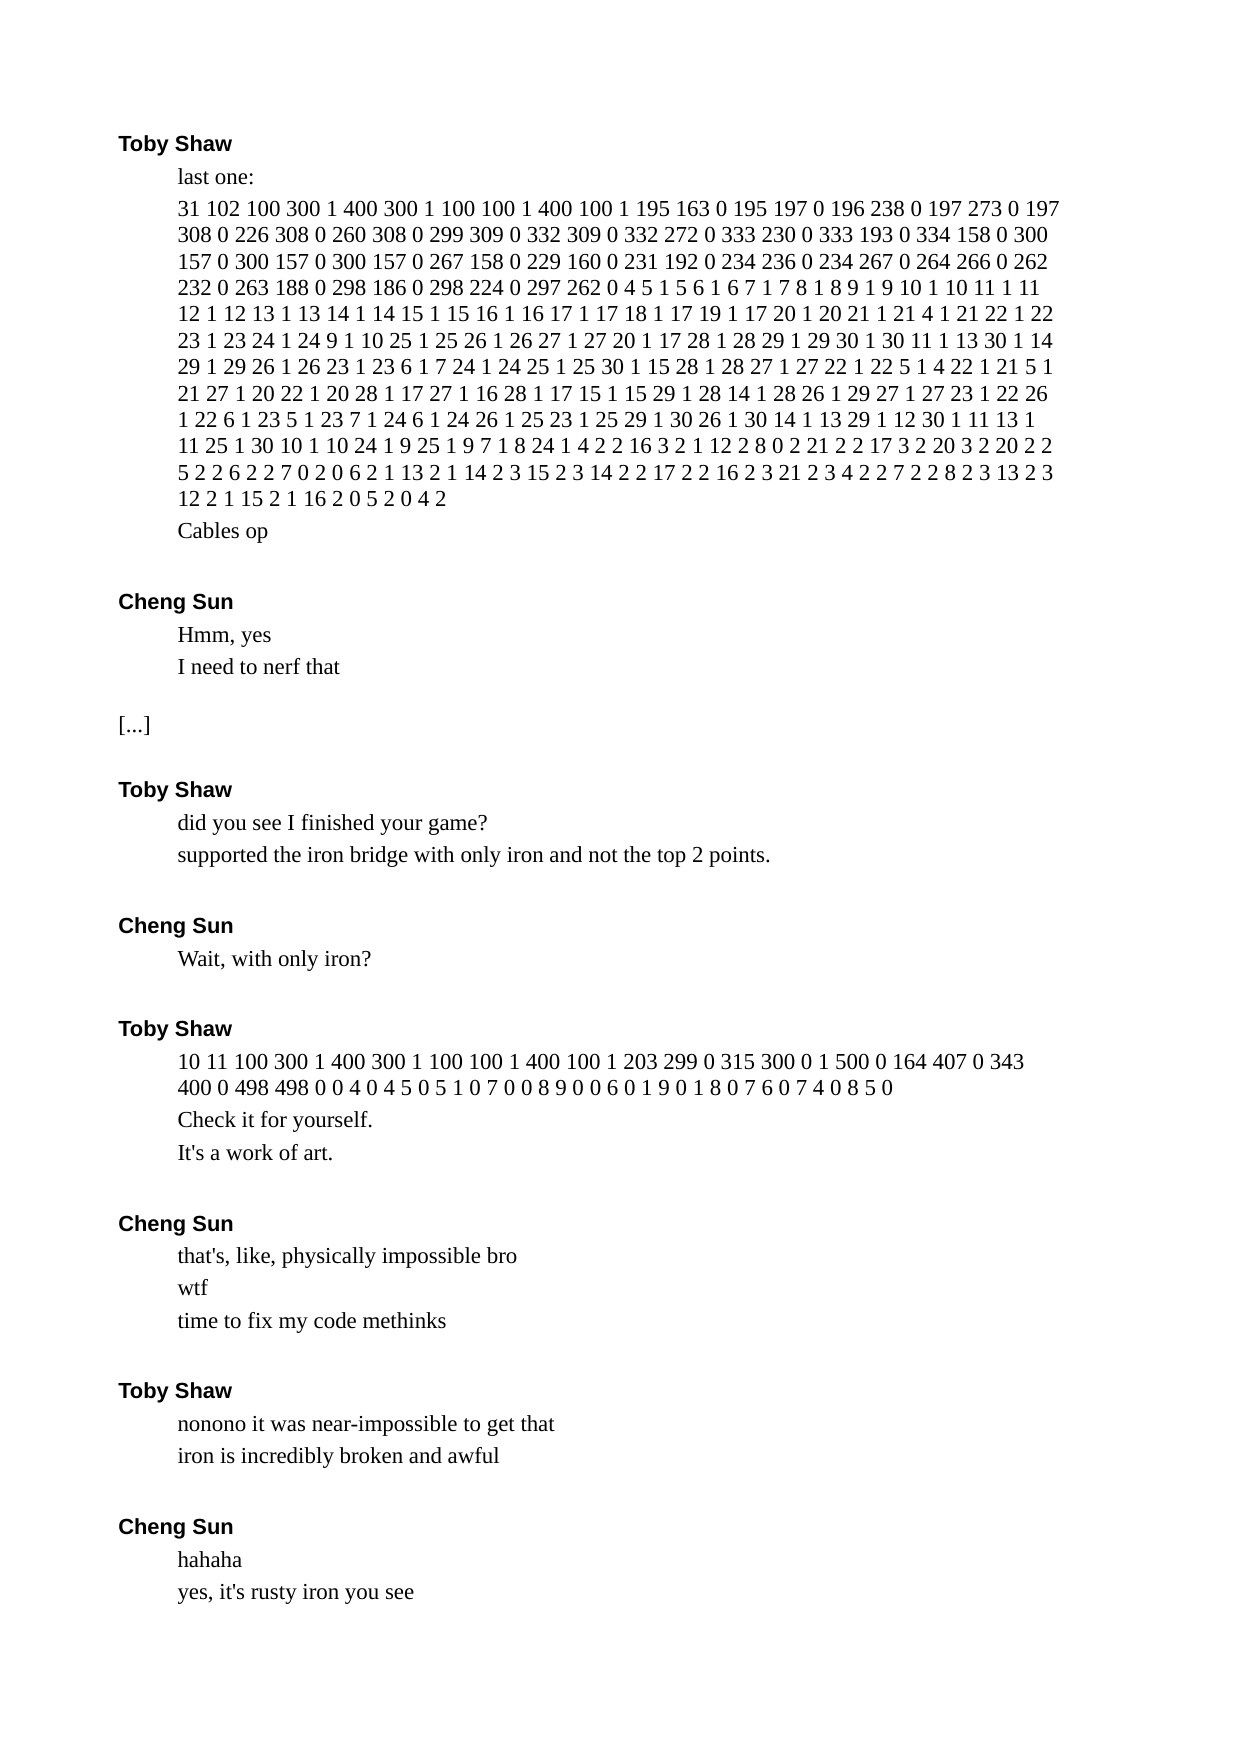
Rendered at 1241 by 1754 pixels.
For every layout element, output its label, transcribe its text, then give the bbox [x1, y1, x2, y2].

subtitle Toby Shaw [118, 777, 1122, 802]
text 10 11 100 300 1 400 300 1 100 100 1 400 100 1 203 299 0 315 300 0 1 500 0 164 407 0 343 400 0 498 498 0 0 4 0 4 5 0 5 1 0 7 0 0 8 9 0 0 6 0 1 9 0 1 8 0 7 6 0 7 4 0 8 5 0 [177, 1048, 1063, 1101]
text [...] [118, 712, 1122, 738]
text Hmm, yes [177, 621, 1063, 647]
text Check it for yourself. [177, 1107, 1063, 1133]
text I need to nerf that [177, 653, 1063, 679]
text time to fix my code methinks [177, 1307, 1063, 1333]
text last one: [177, 163, 1063, 189]
text nonono it was near-impossible to get that [177, 1410, 1063, 1436]
text Cables op [177, 517, 1063, 544]
text did you see I finished your game? [177, 809, 1063, 835]
text wtf [177, 1274, 1063, 1301]
subtitle Toby Shaw [118, 1016, 1122, 1041]
subtitle Cheng Sun [118, 913, 1122, 938]
text that's, like, physically impossible bro [177, 1242, 1063, 1268]
text iron is incredibly broken and awful [177, 1442, 1063, 1469]
text supported the iron bridge with only iron and not the top 2 points. [177, 841, 1063, 868]
text It's a work of art. [177, 1139, 1063, 1165]
subtitle Cheng Sun [118, 1211, 1122, 1236]
subtitle Cheng Sun [118, 1514, 1122, 1539]
subtitle Toby Shaw [118, 1378, 1122, 1404]
text 31 102 100 300 1 400 300 1 100 100 1 400 100 1 195 163 0 195 197 0 196 238 0 197 273 0 197 308 0 226 308 0 260 308 0 299 309 0 332 309 0 332 272 0 333 230 0 333 193 0 334 158 0 300 157 0 300 157 0 300 157 0 267 158 0 229 160 0 231 192 0 234 236 0 234 267 0 264 266 0 262 232 0 263 188 0 298 186 0 298 224 0 297 262 0 4 5 1 5 6 1 6 7 1 7 8 1 8 9 1 9 10 1 10 11 1 11 12 1 12 13 1 13 14 1 14 15 1 15 16 1 16 17 1 17 18 1 17 19 1 17 20 1 20 21 1 21 4 1 21 22 1 22 23 1 23 24 1 24 9 1 10 25 1 25 26 1 26 27 1 27 20 1 17 28 1 28 29 1 29 30 1 30 11 1 13 30 1 14 29 1 29 26 1 26 23 1 23 6 1 7 24 1 24 25 1 25 30 1 15 28 1 28 27 1 27 22 1 22 5 1 4 22 1 21 5 1 21 27 1 20 22 1 20 28 1 17 27 1 16 28 1 17 15 1 15 29 1 28 14 1 28 26 1 29 27 1 27 23 1 22 26 1 22 6 1 23 5 1 23 7 1 24 6 1 24 26 1 25 23 1 25 29 1 30 26 1 30 14 1 13 29 1 12 30 1 11 13 1 11 25 1 30 10 1 10 24 1 9 25 1 9 7 1 8 24 1 4 2 2 16 3 2 1 12 2 8 0 2 21 2 2 17 3 2 20 3 2 20 2 2 5 2 2 6 2 2 7 0 2 0 6 2 1 13 2 1 14 2 3 15 2 3 14 2 2 17 2 2 16 2 3 21 2 3 4 2 2 7 2 2 8 2 3 13 2 3 12 2 1 15 2 1 16 2 0 5 2 0 4 2 [177, 195, 1063, 511]
text yes, it's rusty iron you see [177, 1578, 1063, 1604]
text Wait, with only iron? [177, 944, 1063, 971]
subtitle Cheng Sun [118, 589, 1122, 614]
text hahaha [177, 1546, 1063, 1572]
subtitle Toby Shaw [118, 131, 1122, 156]
